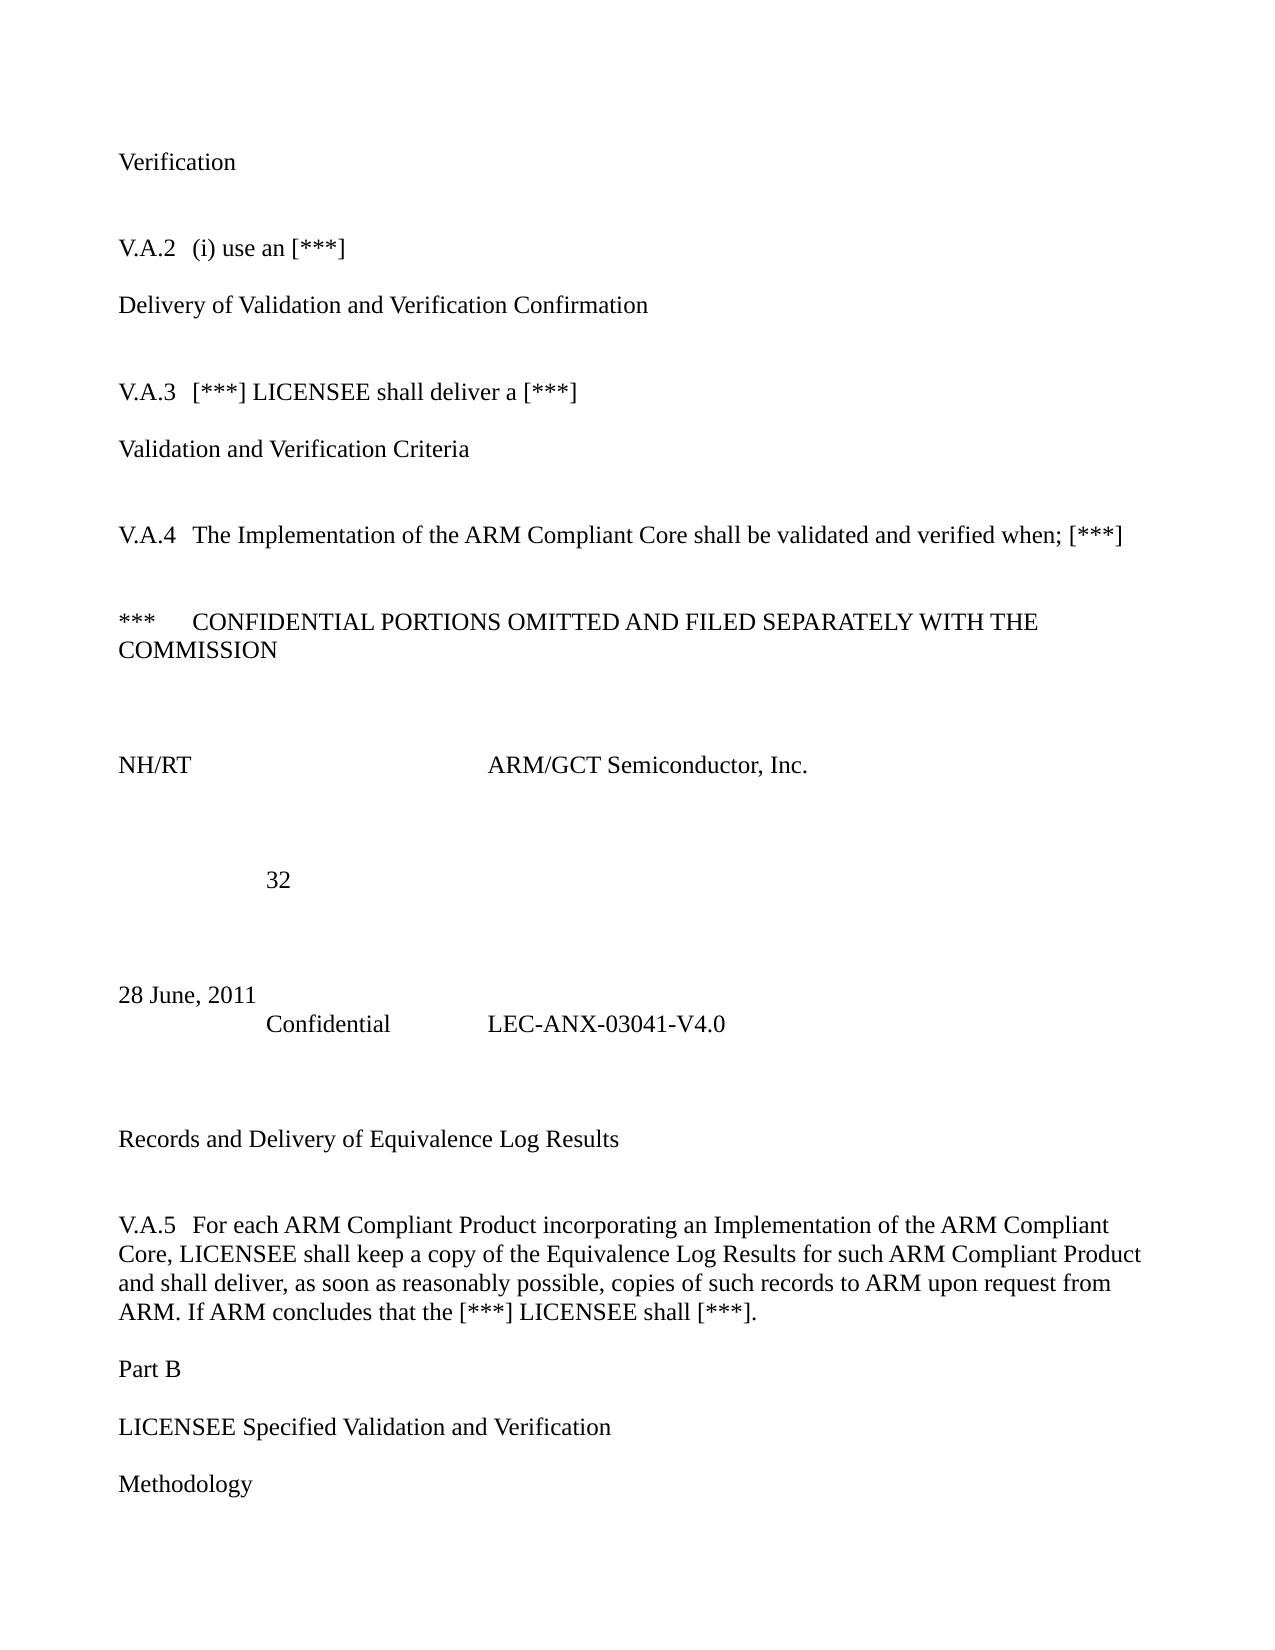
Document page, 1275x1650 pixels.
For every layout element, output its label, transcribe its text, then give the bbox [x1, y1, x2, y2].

text Verification [118, 147, 1157, 176]
text NH/RT ARM/GCT Semiconductor, Inc. [118, 751, 1157, 779]
text V.A.3 [***] LICENSEE shall deliver a [***] [118, 377, 1157, 406]
text LICENSEE Specified Validation and Verification [118, 1412, 1157, 1441]
text 28 June, 2011 [118, 981, 1157, 1009]
text Methodology [118, 1469, 1157, 1498]
text Validation and Verification Criteria [118, 434, 1157, 463]
text V.A.5 For each ARM Compliant Product incorporating an Implementation of the ARM Compliant Core, LICENSEE shall keep a copy of the Equivalence Log Results for such ARM Compliant Product and shall deliver, as soon as reasonably possible, copies of such records to ARM upon request from ARM. If ARM concludes that the [***] LICENSEE shall [***]. [118, 1211, 1157, 1326]
text Records and Delivery of Equivalence Log Results [118, 1124, 1157, 1153]
text V.A.2 (i) use an [***] [118, 233, 1157, 262]
text *** CONFIDENTIAL PORTIONS OMITTED AND FILED SEPARATELY WITH THE COMMISSION [118, 607, 1157, 664]
text Delivery of Validation and Verification Confirmation [118, 291, 1157, 319]
text Part B [118, 1354, 1157, 1383]
text Confidential LEC-ANX-03041-V4.0 [118, 1009, 1157, 1038]
text 32 [118, 866, 1157, 894]
text V.A.4 The Implementation of the ARM Compliant Core shall be validated and verified when; [***] [118, 521, 1157, 549]
